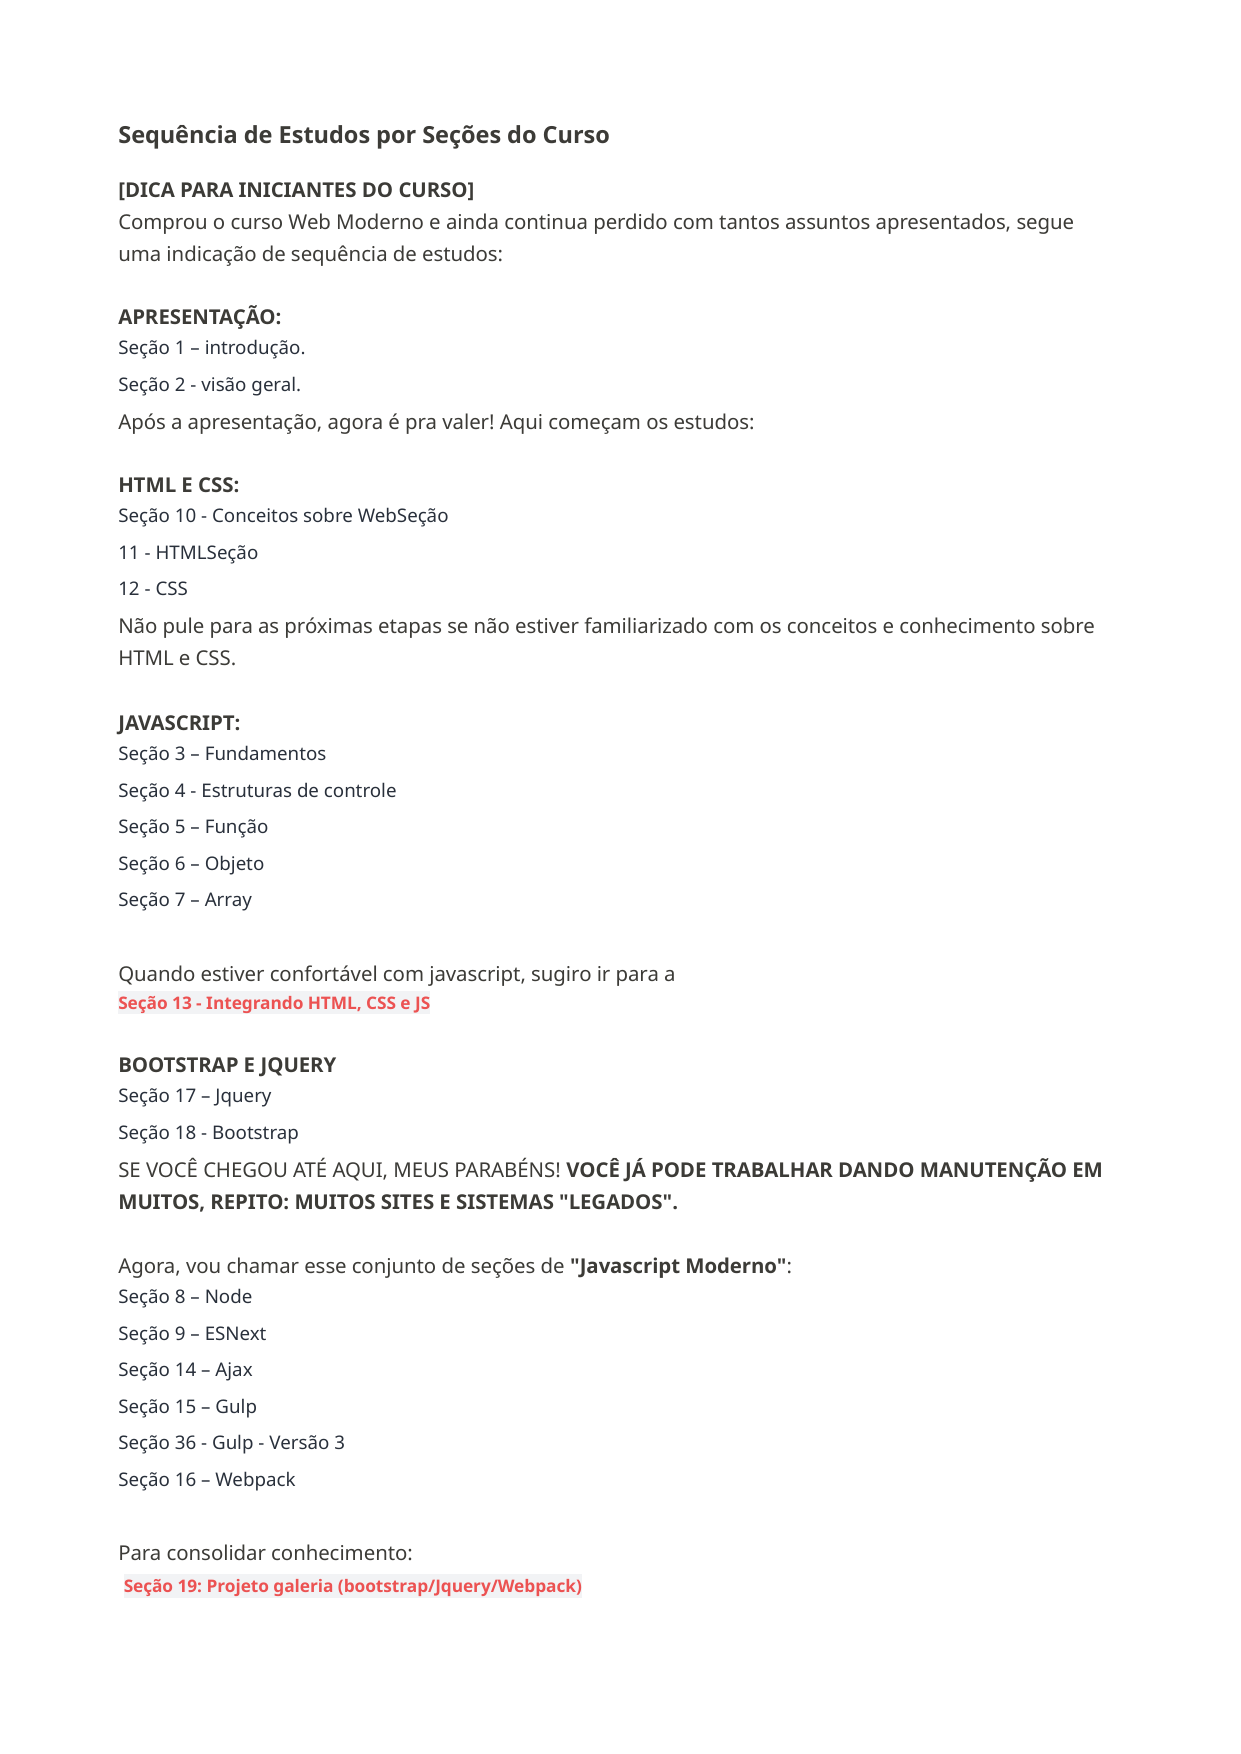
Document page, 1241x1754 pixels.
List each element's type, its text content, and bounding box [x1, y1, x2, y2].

text Seção 3 – Fundamentos [118, 740, 1122, 766]
text Após a apresentação, agora é pra valer! Aqui começam os estudos: [118, 407, 1122, 435]
text Seção 14 – Ajax [118, 1357, 1122, 1382]
text Seção 36 - Gulp - Versão 3 [118, 1430, 1122, 1455]
text Seção 13 - Integrando HTML, CSS e JS [118, 991, 1122, 1014]
text Comprou o curso Web Moderno e ainda continua perdido com tantos assuntos apresentados, segue uma indicação de sequência de estudos: [118, 207, 1122, 267]
text Seção 5 – Função [118, 813, 1122, 839]
text Seção 1 – introdução. [118, 334, 1122, 360]
text 11 - HTMLSeção [118, 539, 1122, 565]
text Seção 18 - Bootstrap [118, 1119, 1122, 1144]
text Seção 19: Projeto galeria (bootstrap/Jquery/Webpack) [118, 1571, 1122, 1598]
text Seção 17 – Jquery [118, 1083, 1122, 1108]
text Seção 10 - Conceitos sobre WebSeção [118, 503, 1122, 528]
text BOOTSTRAP E JQUERY [118, 1051, 1122, 1078]
text Seção 9 – ESNext [118, 1320, 1122, 1346]
text Seção 15 – Gulp [118, 1393, 1122, 1419]
text 12 - CSS [118, 576, 1122, 601]
text Seção 7 – Array [118, 886, 1122, 912]
text JAVASCRIPT: [118, 709, 1122, 736]
text [DICA PARA INICIANTES DO CURSO] [118, 176, 1122, 203]
text Quando estiver confortável com javascript, sugiro ir para a [118, 959, 1122, 987]
text Agora, vou chamar esse conjunto de seções de "Javascript Moderno": [118, 1252, 1122, 1280]
text Seção 16 – Webpack [118, 1466, 1122, 1492]
text Seção 8 – Node [118, 1284, 1122, 1309]
text Não pule para as próximas etapas se não estiver familiarizado com os conceitos e conhecimento sobre HTML e CSS. [118, 612, 1122, 672]
text HTML E CSS: [118, 471, 1122, 499]
text SE VOCÊ CHEGOU ATÉ AQUI, MEUS PARABÉNS! VOCÊ JÁ PODE TRABALHAR DANDO MANUTENÇÃO EM MUITOS, REPITO: MUITOS SITES E SISTEMAS "LEGADOS". [118, 1156, 1122, 1215]
text Para consolidar conhecimento: [118, 1539, 1122, 1567]
text APRESENTAÇÃO: [118, 303, 1122, 330]
text Seção 6 – Objeto [118, 850, 1122, 875]
text Seção 2 - visão geral. [118, 371, 1122, 396]
text Seção 4 - Estruturas de controle [118, 777, 1122, 802]
text Sequência de Estudos por Seções do Curso [118, 118, 1122, 150]
